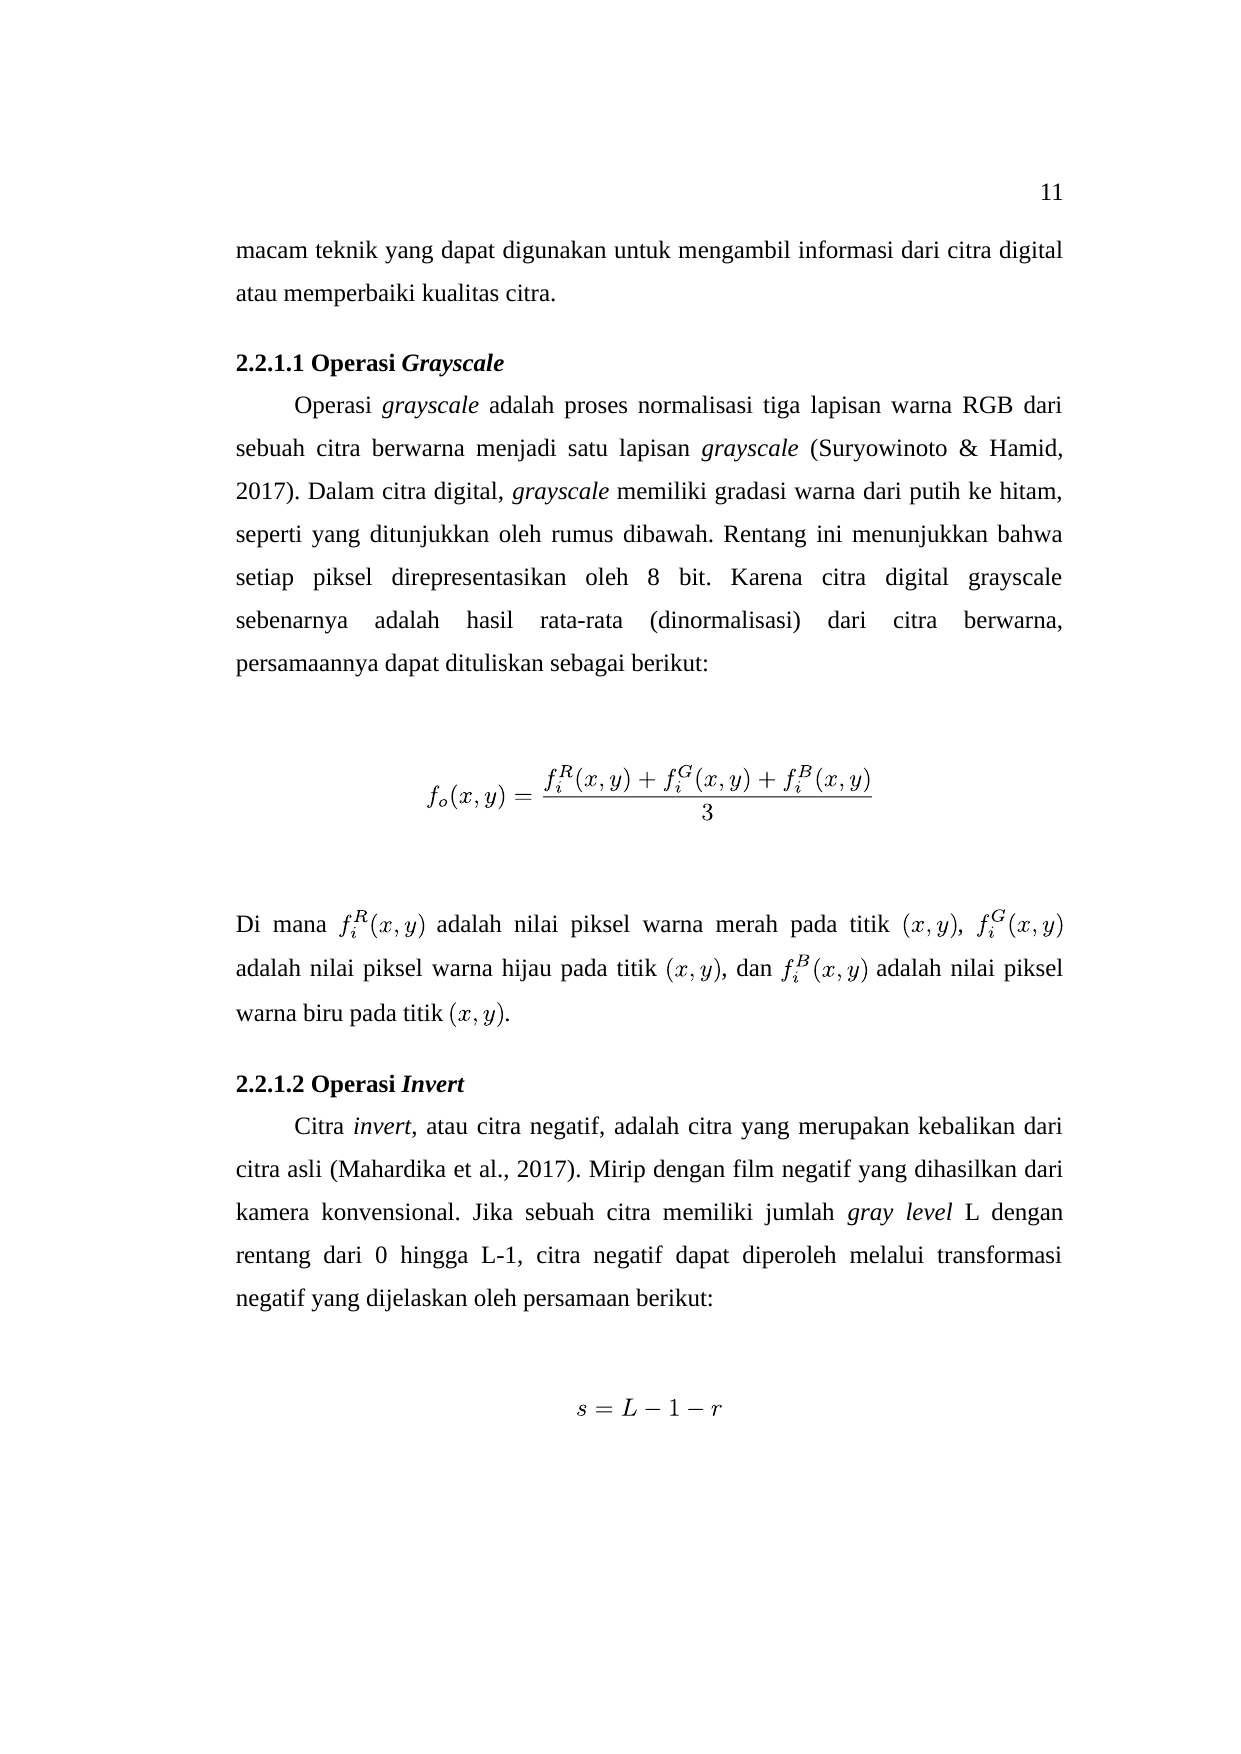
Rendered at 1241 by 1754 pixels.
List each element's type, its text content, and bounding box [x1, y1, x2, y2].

text Citra invert, atau citra negatif, adalah citra yang merupakan kebalikan dari citra asli (Mahardika et al., 2017). Mirip dengan film negatif yang dihasilkan dari kamera konvensional. Jika sebuah citra memiliki jumlah gray level L dengan rentang dari 0 hingga L-1, citra negatif dapat diperoleh melalui transformasi negatif yang dijelaskan oleh persamaan berikut: [236, 1111, 1063, 1312]
text Di mana adalah nilai piksel warna merah pada titik , adalah nilai piksel warna hijau pada titik , dan adalah nilai piksel warna biru pada titik . [236, 908, 1063, 1028]
subtitle Operasi Grayscale [236, 348, 1063, 377]
text Operasi grayscale adalah proses normalisasi tiga lapisan warna RGB dari sebuah citra berwarna menjadi satu lapisan grayscale (Suryowinoto & Hamid, 2017). Dalam citra digital, grayscale memiliki gradasi warna dari putih ke hitam, seperti yang ditunjukkan oleh rumus dibawah. Rentang ini menunjukkan bahwa setiap piksel direpresentasikan oleh 8 bit. Karena citra digital grayscale sebenarnya adalah hasil rata-rata (dinormalisasi) dari citra berwarna, persamaannya dapat dituliskan sebagai berikut: [236, 390, 1063, 677]
subtitle Operasi Invert [236, 1069, 1063, 1098]
text macam teknik yang dapat digunakan untuk mengambil informasi dari citra digital atau memperbaiki kualitas citra. [236, 235, 1063, 307]
